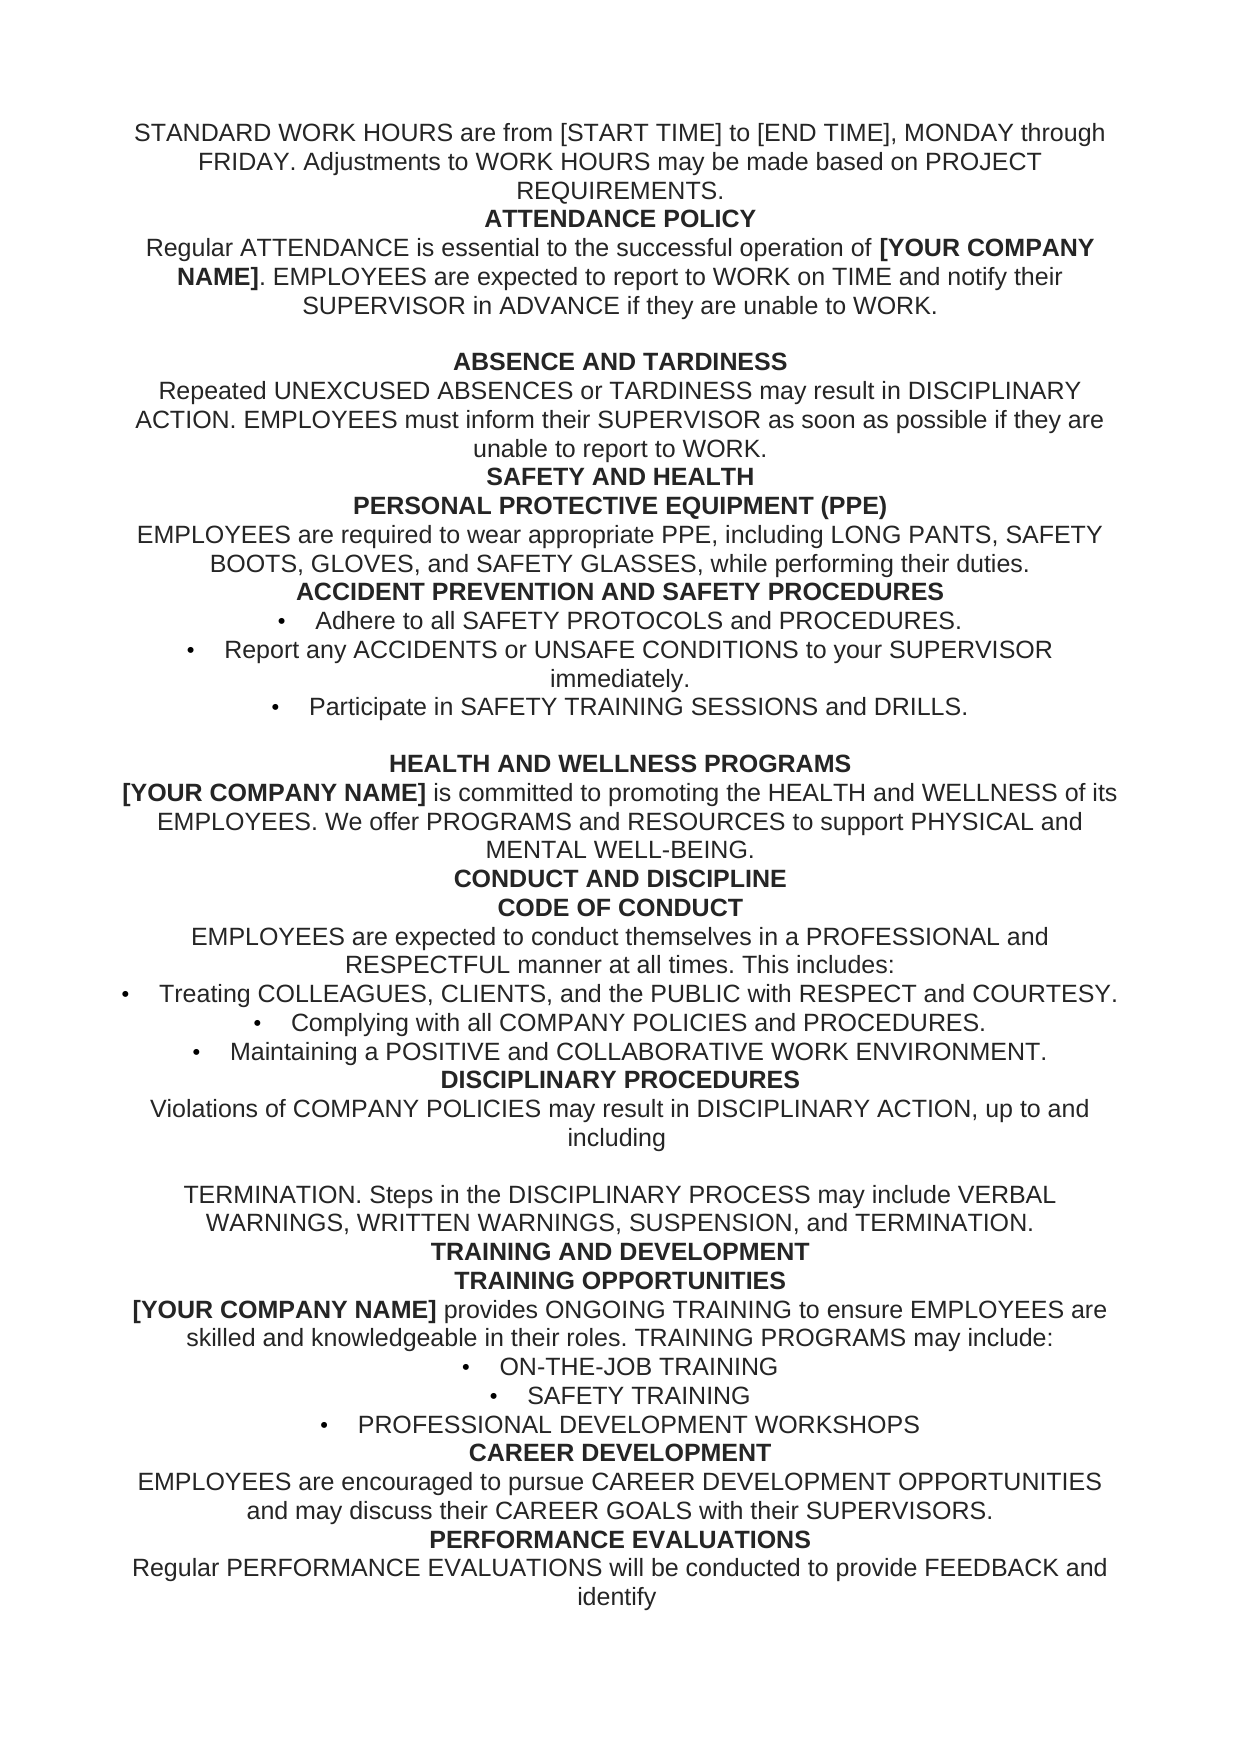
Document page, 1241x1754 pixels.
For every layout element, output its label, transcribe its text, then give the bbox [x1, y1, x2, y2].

text [YOUR COMPANY NAME] provides ONGOING TRAINING to ensure EMPLOYEES are skilled and knowledgeable in their roles. TRAINING PROGRAMS may include: [118, 1295, 1122, 1352]
list PROFESSIONAL DEVELOPMENT WORKSHOPS [81, 1410, 1122, 1438]
text Repeated UNEXCUSED ABSENCES or TARDINESS may result in DISCIPLINARY ACTION. EMPLOYEES must inform their SUPERVISOR as soon as possible if they are unable to report to WORK. [118, 376, 1122, 462]
list ON-THE-JOB TRAINING [81, 1352, 1122, 1381]
text Violations of COMPANY POLICIES may result in DISCIPLINARY ACTION, up to and including [118, 1094, 1122, 1152]
text [YOUR COMPANY NAME] is committed to promoting the HEALTH and WELLNESS of its EMPLOYEES. We offer PROGRAMS and RESOURCES to support PHYSICAL and MENTAL WELL-BEING. [118, 778, 1122, 864]
text PERSONAL PROTECTIVE EQUIPMENT (PPE) [118, 491, 1122, 520]
text TERMINATION. Steps in the DISCIPLINARY PROCESS may include VERBAL WARNINGS, WRITTEN WARNINGS, SUSPENSION, and TERMINATION. [118, 1180, 1122, 1237]
text PERFORMANCE EVALUATIONS [118, 1525, 1122, 1553]
text TRAINING OPPORTUNITIES [118, 1266, 1122, 1295]
text CAREER DEVELOPMENT [118, 1438, 1122, 1467]
text EMPLOYEES are encouraged to pursue CAREER DEVELOPMENT OPPORTUNITIES and may discuss their CAREER GOALS with their SUPERVISORS. [118, 1467, 1122, 1525]
list Report any ACCIDENTS or UNSAFE CONDITIONS to your SUPERVISOR immediately. [81, 635, 1122, 692]
text EMPLOYEES are expected to conduct themselves in a PROFESSIONAL and RESPECTFUL manner at all times. This includes: [118, 922, 1122, 979]
text Regular ATTENDANCE is essential to the successful operation of [YOUR COMPANY NAME]. EMPLOYEES are expected to report to WORK on TIME and notify their SUPERVISOR in ADVANCE if they are unable to WORK. [118, 233, 1122, 319]
text ATTENDANCE POLICY [118, 204, 1122, 233]
text TRAINING AND DEVELOPMENT [118, 1237, 1122, 1266]
list Participate in SAFETY TRAINING SESSIONS and DRILLS. [81, 692, 1122, 721]
text STANDARD WORK HOURS are from [START TIME] to [END TIME], MONDAY through FRIDAY. Adjustments to WORK HOURS may be made based on PROJECT REQUIREMENTS. [118, 118, 1122, 204]
list Complying with all COMPANY POLICIES and PROCEDURES. [81, 1008, 1122, 1037]
text CONDUCT AND DISCIPLINE [118, 864, 1122, 893]
text SAFETY AND HEALTH [118, 462, 1122, 491]
text ABSENCE AND TARDINESS [118, 347, 1122, 376]
list Maintaining a POSITIVE and COLLABORATIVE WORK ENVIRONMENT. [81, 1037, 1122, 1065]
text Regular PERFORMANCE EVALUATIONS will be conducted to provide FEEDBACK and identify [118, 1553, 1122, 1611]
list Treating COLLEAGUES, CLIENTS, and the PUBLIC with RESPECT and COURTESY. [81, 979, 1122, 1008]
list SAFETY TRAINING [81, 1381, 1122, 1410]
list Adhere to all SAFETY PROTOCOLS and PROCEDURES. [81, 606, 1122, 635]
text HEALTH AND WELLNESS PROGRAMS [118, 749, 1122, 778]
text DISCIPLINARY PROCEDURES [118, 1065, 1122, 1094]
text CODE OF CONDUCT [118, 893, 1122, 922]
text ACCIDENT PREVENTION AND SAFETY PROCEDURES [118, 577, 1122, 606]
text EMPLOYEES are required to wear appropriate PPE, including LONG PANTS, SAFETY BOOTS, GLOVES, and SAFETY GLASSES, while performing their duties. [118, 520, 1122, 577]
